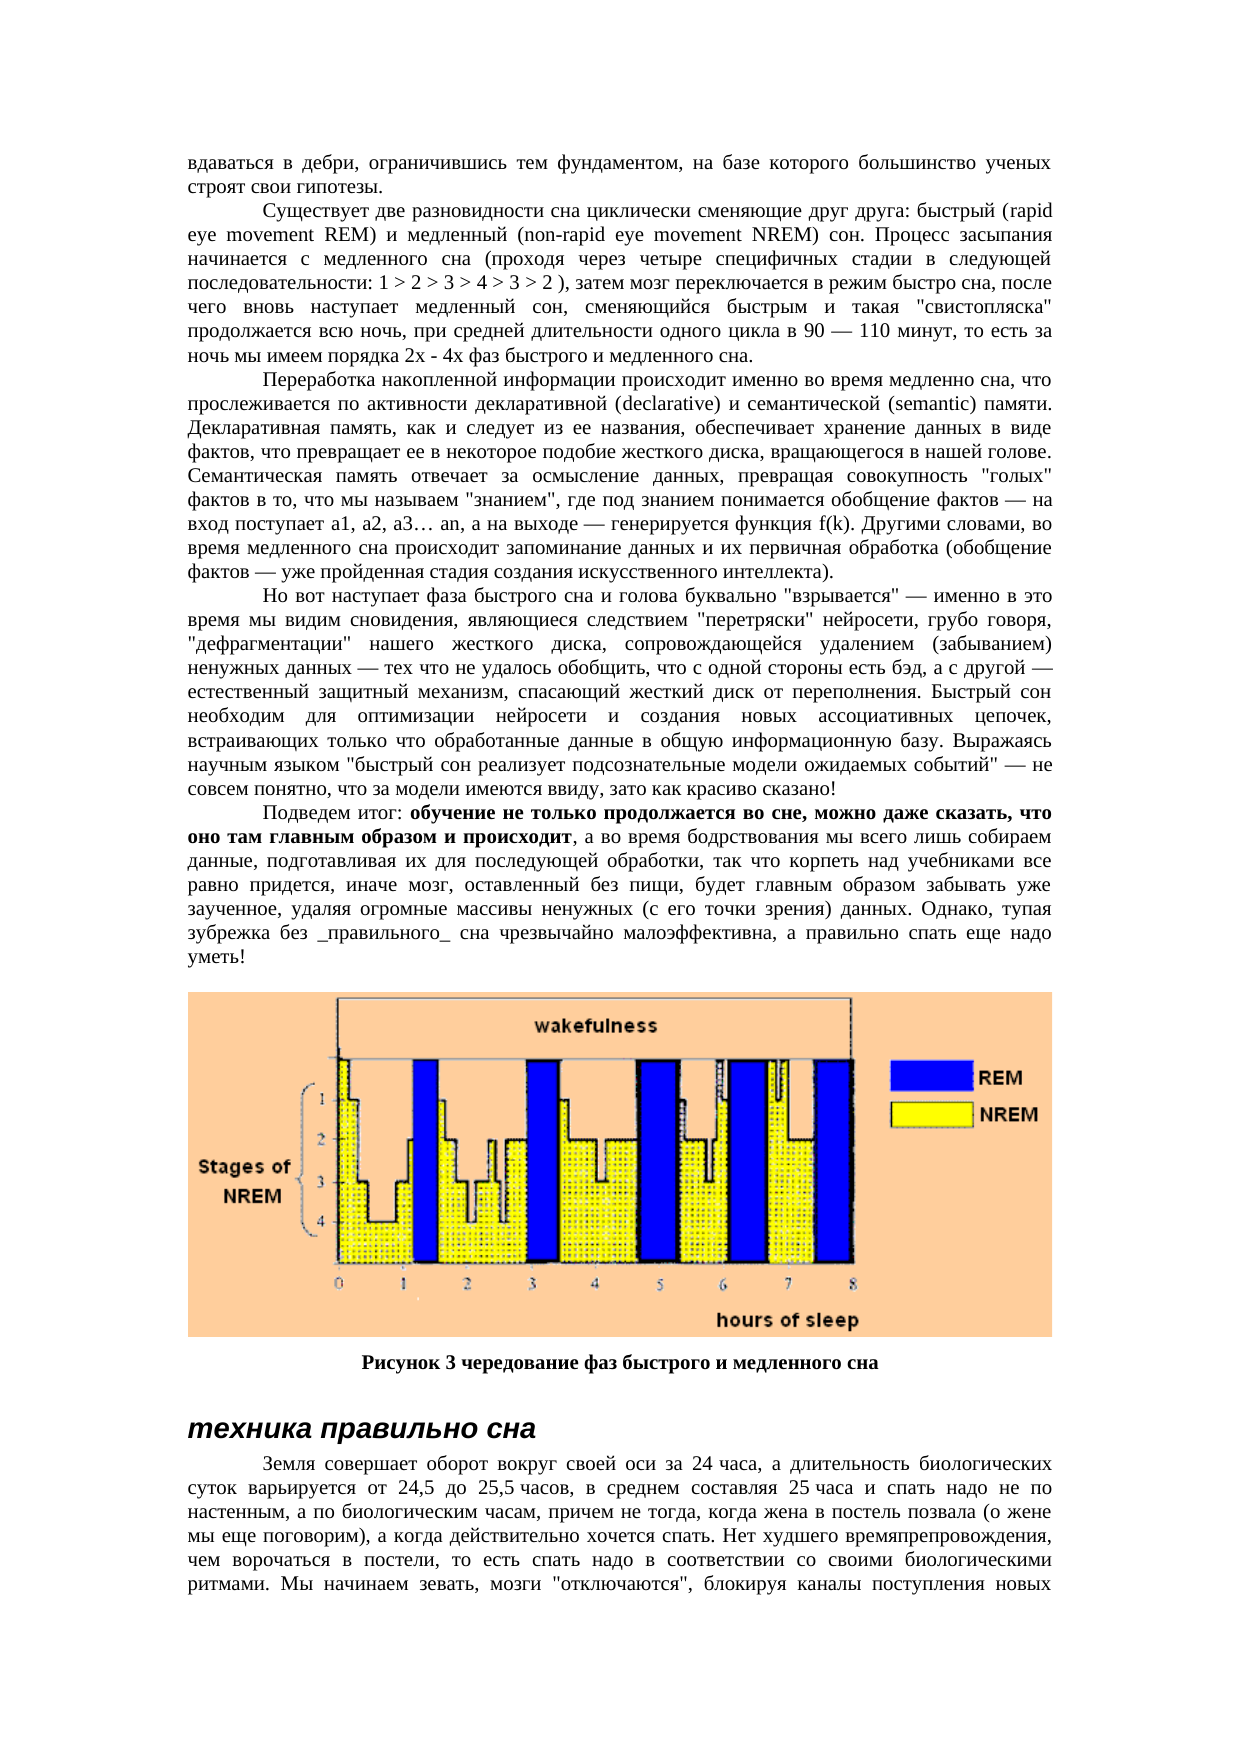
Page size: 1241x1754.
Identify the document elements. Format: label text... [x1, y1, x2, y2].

text Но вот наступает фаза быстрого сна и голова буквально "взрывается" — именно в это время мы видим сновидения, являющиеся следствием "перетряски" нейросети, грубо говоря, "дефрагментации" нашего жесткого диска, сопровождающейся удалением (забыванием) ненужных данных — тех что не удалось обобщить, что с одной стороны есть бэд, а с другой — естественный защитный механизм, спасающий жесткий диск от переполнения. Быстрый сон необходим для оптимизации нейросети и создания новых ассоциативных цепочек, встраивающих только что обработанные данные в общую информационную базу. Выражаясь научным языком "быстрый сон реализует подсознательные модели ожидаемых событий" — не совсем понятно, что за модели имеются ввиду, зато как красиво сказано! [187, 583, 1053, 800]
text Подведем итог: обучение не только продолжается во сне, можно даже сказать, что оно там главным образом и происходит, а во время бодрствования мы всего лишь собираем данные, подготавливая их для последующей обработки, так что корпеть над учебниками все равно придется, иначе мозг, оставленный без пищи, будет главным образом забывать уже заученное, удаляя огромные массивы ненужных (с его точки зрения) данных. Однако, тупая зубрежка без _правильного_ сна чрезвычайно малоэффективна, а правильно спать еще надо уметь! [187, 800, 1053, 968]
text Переработка накопленной информации происходит именно во время медленно сна, что прослеживается по активности декларативной (declarative) и семантической (semantic) памяти. Декларативная память, как и следует из ее названия, обеспечивает хранение данных в виде фактов, что превращает ее в некоторое подобие жесткого диска, вращающегося в нашей голове. Семантическая память отвечает за осмысление данных, превращая совокупность "голых" фактов в то, что мы называем "знанием", где под знанием понимается обобщение фактов — на вход поступает a1, a2, a3… an, а на выходе — генерируется функция f(k). Другими словами, во время медленного сна происходит запоминание данных и их первичная обработка (обобщение фактов — уже пройденная стадия создания искусственного интеллекта). [187, 367, 1053, 583]
picture [188, 992, 1053, 1337]
subtitle техника правильно сна [187, 1411, 1053, 1445]
text Существует две разновидности сна циклически сменяющие друг друга: быстрый (rapid eye movement REM) и медленный (non-rapid eye movement NREM) сон. Процесс засыпания начинается с медленного сна (проходя через четыре специфичных стадии в следующей последовательности: 1 > 2 > 3 > 4 > 3 > 2 ), затем мозг переключается в режим быстро сна, после чего вновь наступает медленный сон, сменяющийся быстрым и такая "свистопляска" продолжается всю ночь, при средней длительности одного цикла в 90 — 110 минут, то есть за ночь мы имеем порядка 2х - 4х фаз быстрого и медленного сна. [187, 198, 1053, 367]
text Земля совершает оборот вокруг своей оси за 24 часа, а длительность биологических суток варьируется от 24,5 до 25,5 часов, в среднем составляя 25 часа и спать надо не по настенным, а по биологическим часам, причем не тогда, когда жена в постель позвала (о жене мы еще поговорим), а когда действительно хочется спать. Нет худшего времяпрепровождения, чем ворочаться в постели, то есть спать надо в соответствии со своими биологическими ритмами. Мы начинаем зевать, мозги "отключаются", блокируя каналы поступления новых [187, 1451, 1053, 1595]
text Рисунок 3 чередование фаз быстрого и медленного сна [187, 1349, 1053, 1374]
text вдаваться в дебри, ограничившись тем фундаментом, на базе которого большинство ученых строят свои гипотезы. [187, 150, 1053, 198]
